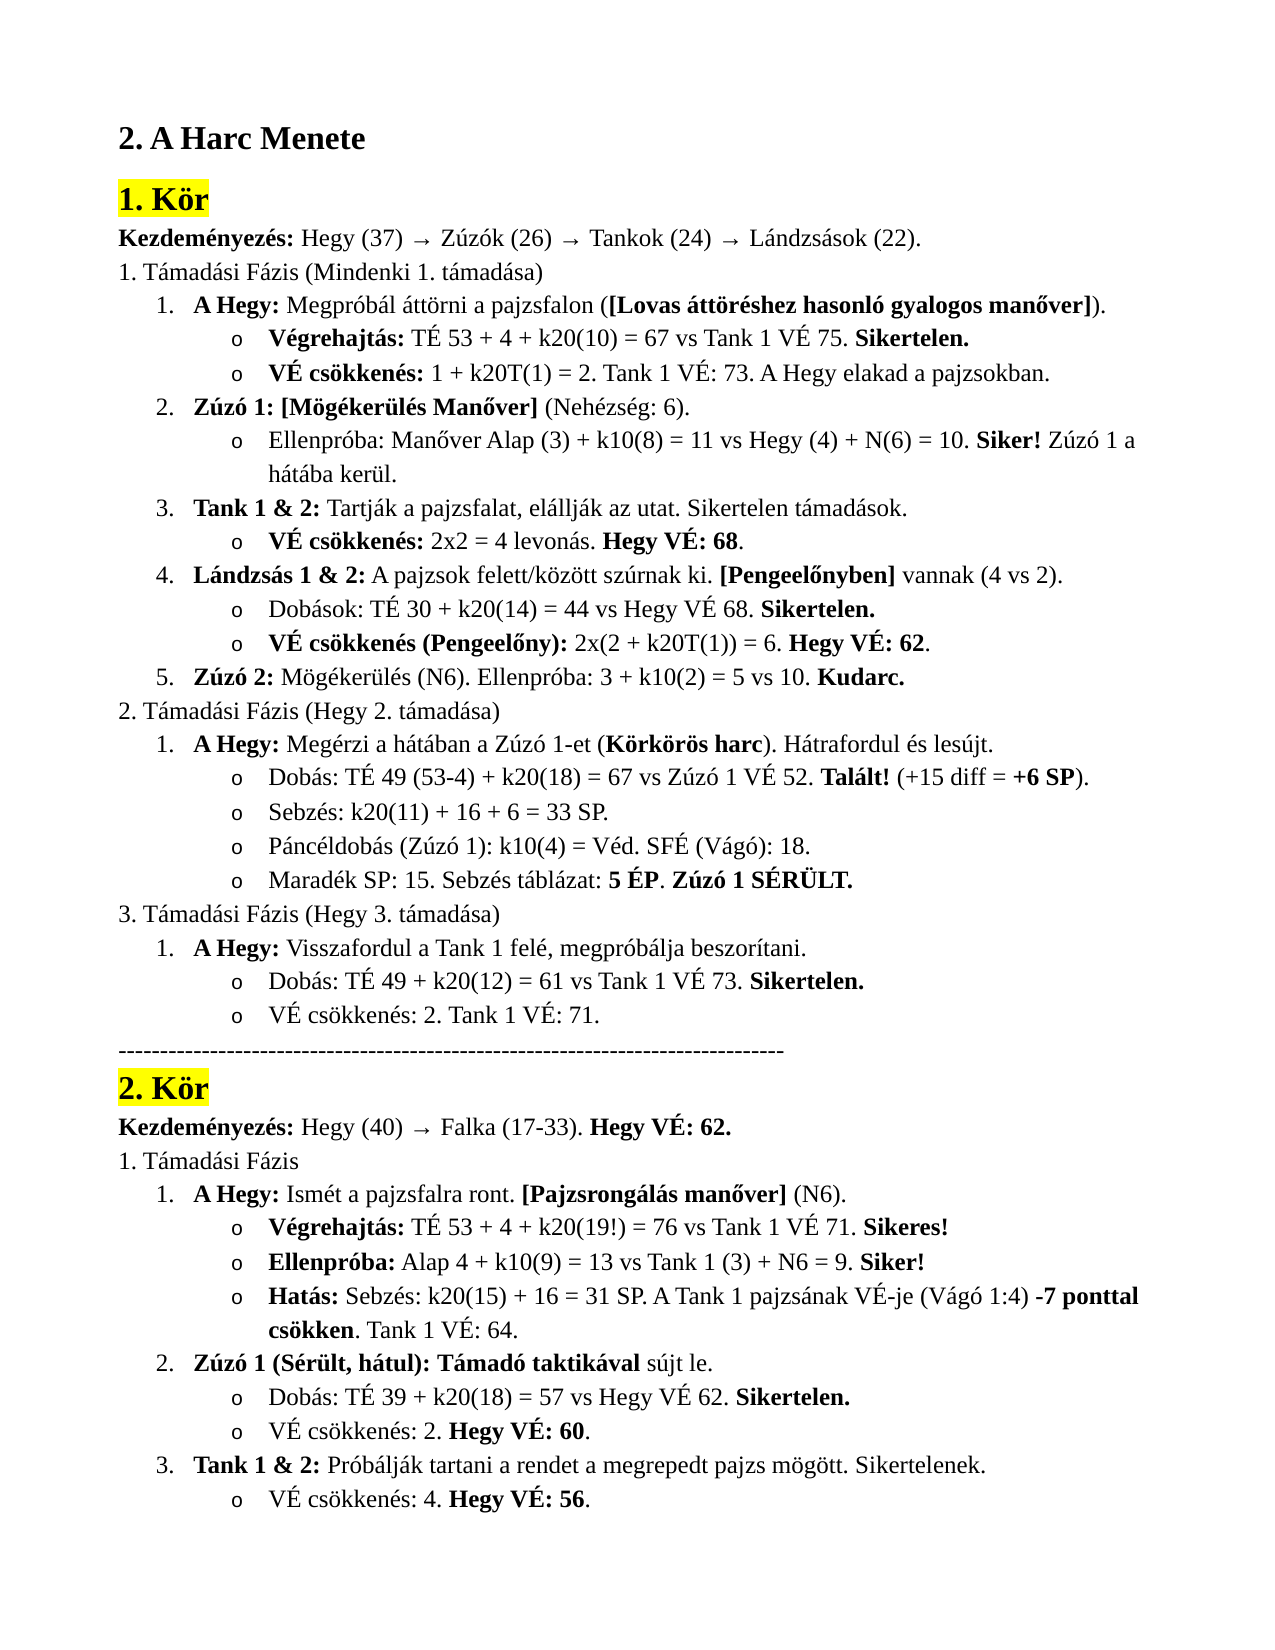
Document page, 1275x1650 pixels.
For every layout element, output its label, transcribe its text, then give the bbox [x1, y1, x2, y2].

list Lándzsás 1 & 2: A pajzsok felett/között szúrnak ki. [Pengeelőnyben] vannak (4 vs 2). [156, 561, 1157, 589]
text 1. Támadási Fázis (Mindenki 1. támadása) [118, 257, 1157, 286]
text 2. Támadási Fázis (Hegy 2. támadása) [118, 696, 1157, 724]
list Zúzó 1 (Sérült, hátul): Támadó taktikával sújt le. [156, 1348, 1157, 1377]
list Dobás: TÉ 49 + k20(12) = 61 vs Tank 1 VÉ 73. Sikertelen. [231, 966, 1157, 996]
text Kezdeményezés: Hegy (40) → Falka (17-33). Hegy VÉ: 62. [118, 1112, 1157, 1141]
list VÉ csökkenés: 2. Hegy VÉ: 60. [231, 1416, 1157, 1446]
list Ellenpróba: Manőver Alap (3) + k10(8) = 11 vs Hegy (4) + N(6) = 10. Siker! Zúzó 1 a hátába kerül. [231, 425, 1157, 488]
list Hatás: Sebzés: k20(15) + 16 = 31 SP. A Tank 1 pajzsának VÉ-je (Vágó 1:4) -7 ponttal csökken. Tank 1 VÉ: 64. [231, 1281, 1157, 1344]
list Páncéldobás (Zúzó 1): k10(4) = Véd. SFÉ (Vágó): 18. [231, 831, 1157, 861]
list A Hegy: Ismét a pajzsfalra ront. [Pajzsrongálás manőver] (N6). [156, 1179, 1157, 1208]
list Zúzó 1: [Mögékerülés Manőver] (Nehézség: 6). [156, 392, 1157, 421]
list A Hegy: Megérzi a hátában a Zúzó 1-et (Körkörös harc). Hátrafordul és lesújt. [156, 729, 1157, 758]
text 3. Támadási Fázis (Hegy 3. támadása) [118, 899, 1157, 928]
text -------------------------------------------------------------------------------- [118, 1035, 1157, 1063]
list Végrehajtás: TÉ 53 + 4 + k20(10) = 67 vs Tank 1 VÉ 75. Sikertelen. [231, 323, 1157, 353]
list VÉ csökkenés: 2x2 = 4 levonás. Hegy VÉ: 68. [231, 526, 1157, 556]
list VÉ csökkenés: 1 + k20T(1) = 2. Tank 1 VÉ: 73. A Hegy elakad a pajzsokban. [231, 358, 1157, 387]
list Tank 1 & 2: Tartják a pajzsfalat, elállják az utat. Sikertelen támadások. [156, 493, 1157, 522]
list Dobások: TÉ 30 + k20(14) = 44 vs Hegy VÉ 68. Sikertelen. [231, 594, 1157, 623]
text Kezdeményezés: Hegy (37) → Zúzók (26) → Tankok (24) → Lándzsások (22). [118, 223, 1157, 252]
list A Hegy: Visszafordul a Tank 1 felé, megpróbálja beszorítani. [156, 933, 1157, 962]
text 1. Támadási Fázis [118, 1146, 1157, 1174]
list Tank 1 & 2: Próbálják tartani a rendet a megrepedt pajzs mögött. Sikertelenek. [156, 1450, 1157, 1479]
list VÉ csökkenés (Pengeelőny): 2x(2 + k20T(1)) = 6. Hegy VÉ: 62. [231, 628, 1157, 658]
text 2. Kör [118, 1068, 1157, 1106]
list VÉ csökkenés: 4. Hegy VÉ: 56. [231, 1484, 1157, 1513]
list Maradék SP: 15. Sebzés táblázat: 5 ÉP. Zúzó 1 SÉRÜLT. [231, 865, 1157, 895]
list Zúzó 2: Mögékerülés (N6). Ellenpróba: 3 + k10(2) = 5 vs 10. Kudarc. [156, 662, 1157, 691]
list Ellenpróba: Alap 4 + k10(9) = 13 vs Tank 1 (3) + N6 = 9. Siker! [231, 1247, 1157, 1276]
list Dobás: TÉ 49 (53-4) + k20(18) = 67 vs Zúzó 1 VÉ 52. Talált! (+15 diff = +6 SP). [231, 762, 1157, 792]
list VÉ csökkenés: 2. Tank 1 VÉ: 71. [231, 1000, 1157, 1030]
list Végrehajtás: TÉ 53 + 4 + k20(19!) = 76 vs Tank 1 VÉ 71. Sikeres! [231, 1212, 1157, 1242]
text 1. Kör [118, 179, 1157, 217]
list Sebzés: k20(11) + 16 + 6 = 33 SP. [231, 797, 1157, 826]
list A Hegy: Megpróbál áttörni a pajzsfalon ([Lovas áttöréshez hasonló gyalogos manőver]). [156, 290, 1157, 319]
text 2. A Harc Menete [118, 118, 1157, 156]
list Dobás: TÉ 39 + k20(18) = 57 vs Hegy VÉ 62. Sikertelen. [231, 1382, 1157, 1411]
